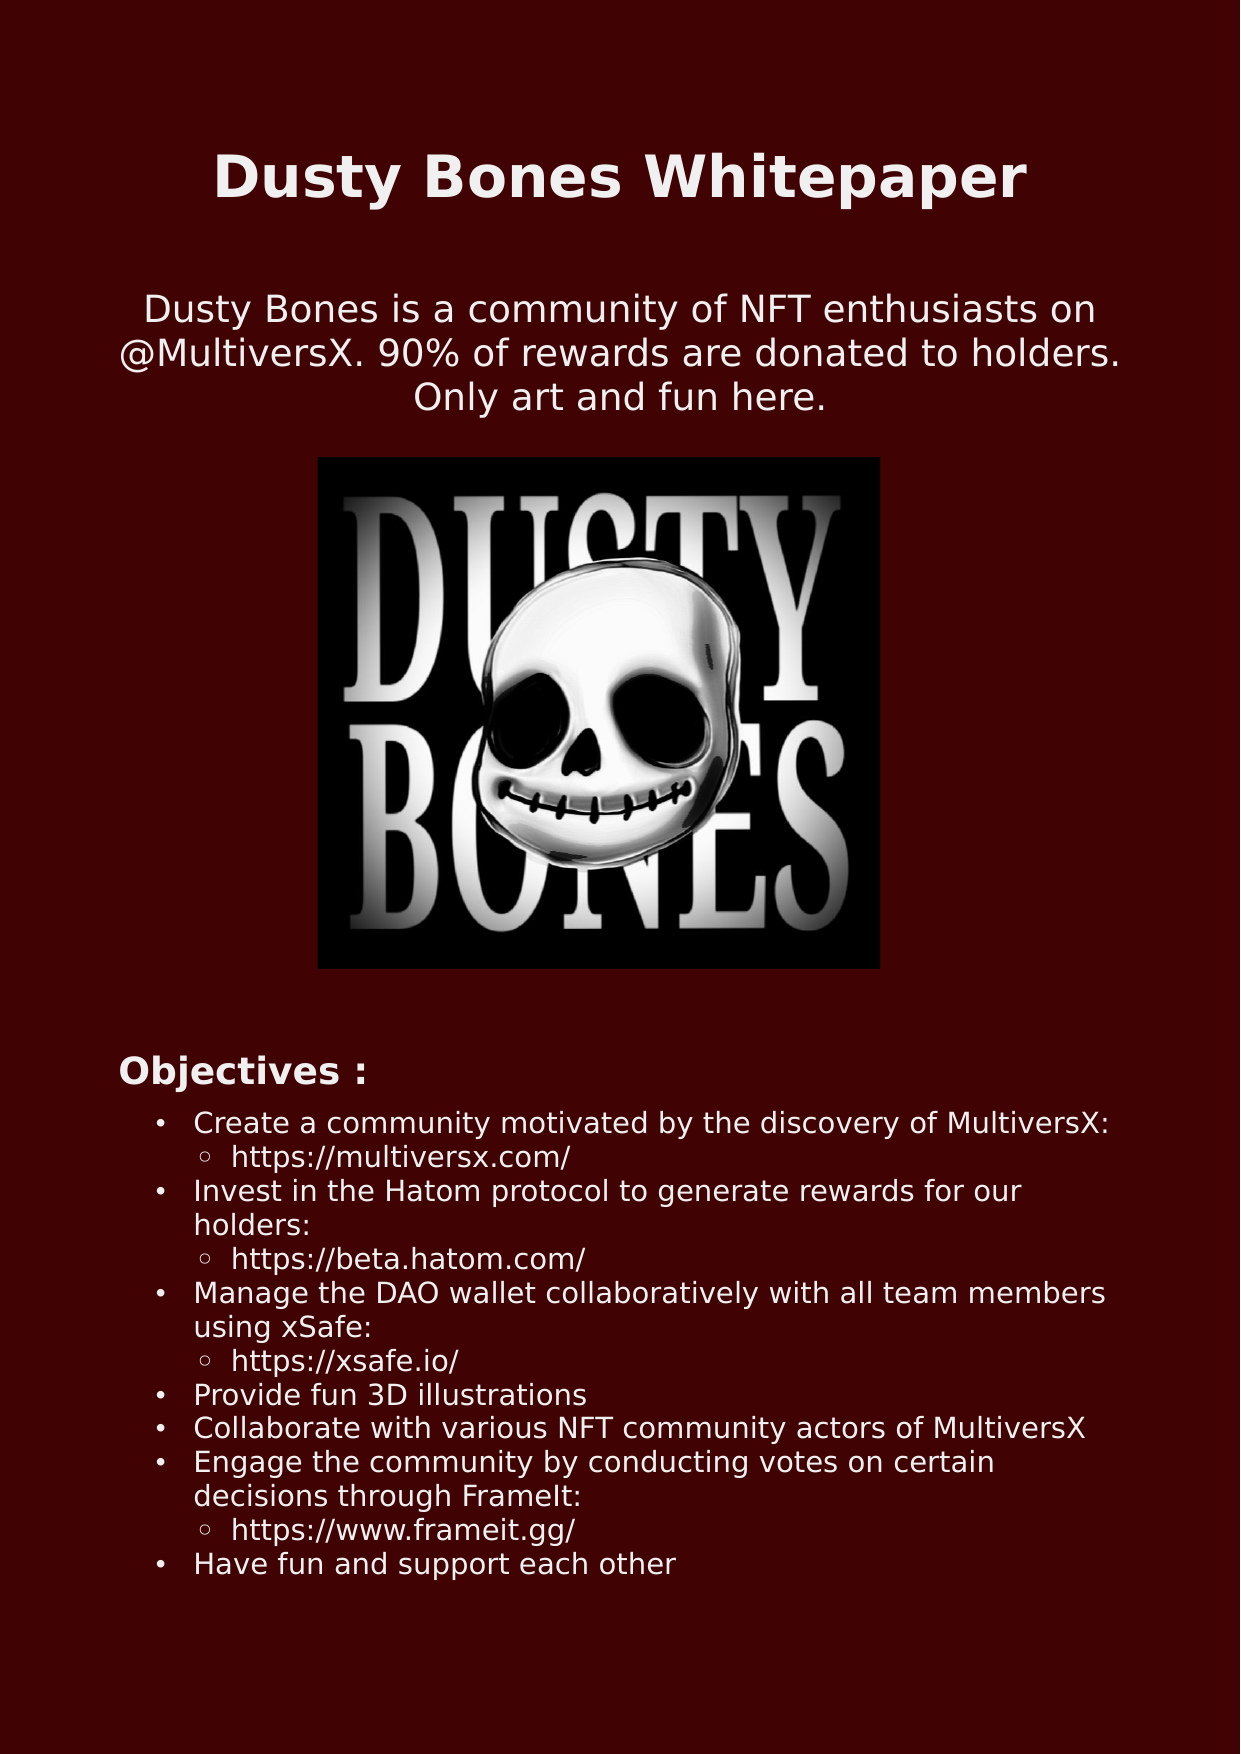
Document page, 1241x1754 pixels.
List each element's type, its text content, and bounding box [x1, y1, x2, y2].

list https://xsafe.io/ [193, 1344, 1122, 1378]
subtitle Dusty Bones is a community of NFT enthusiasts on @MultiversX. 90% of rewards are donated to holders. Only art and fun here. [118, 288, 1122, 419]
list https://www.frameit.gg/ [193, 1514, 1122, 1548]
list Invest in the Hatom protocol to generate rewards for our holders: [156, 1174, 1122, 1242]
list Engage the community by conducting votes on certain decisions through FrameIt: [156, 1446, 1122, 1514]
list Create a community motivated by the discovery of MultiversX: [156, 1106, 1122, 1140]
list Provide fun 3D illustrations [156, 1378, 1122, 1412]
list https://beta.hatom.com/ [193, 1242, 1122, 1276]
title Dusty Bones Whitepaper [118, 143, 1122, 211]
picture [317, 457, 880, 969]
list https://multiversx.com/ [193, 1140, 1122, 1174]
list Have fun and support each other [156, 1548, 1122, 1582]
list Collaborate with various NFT community actors of MultiversX [156, 1412, 1122, 1446]
list Manage the DAO wallet collaboratively with all team members using xSafe: [156, 1276, 1122, 1344]
subtitle Objectives : [118, 1050, 1122, 1094]
